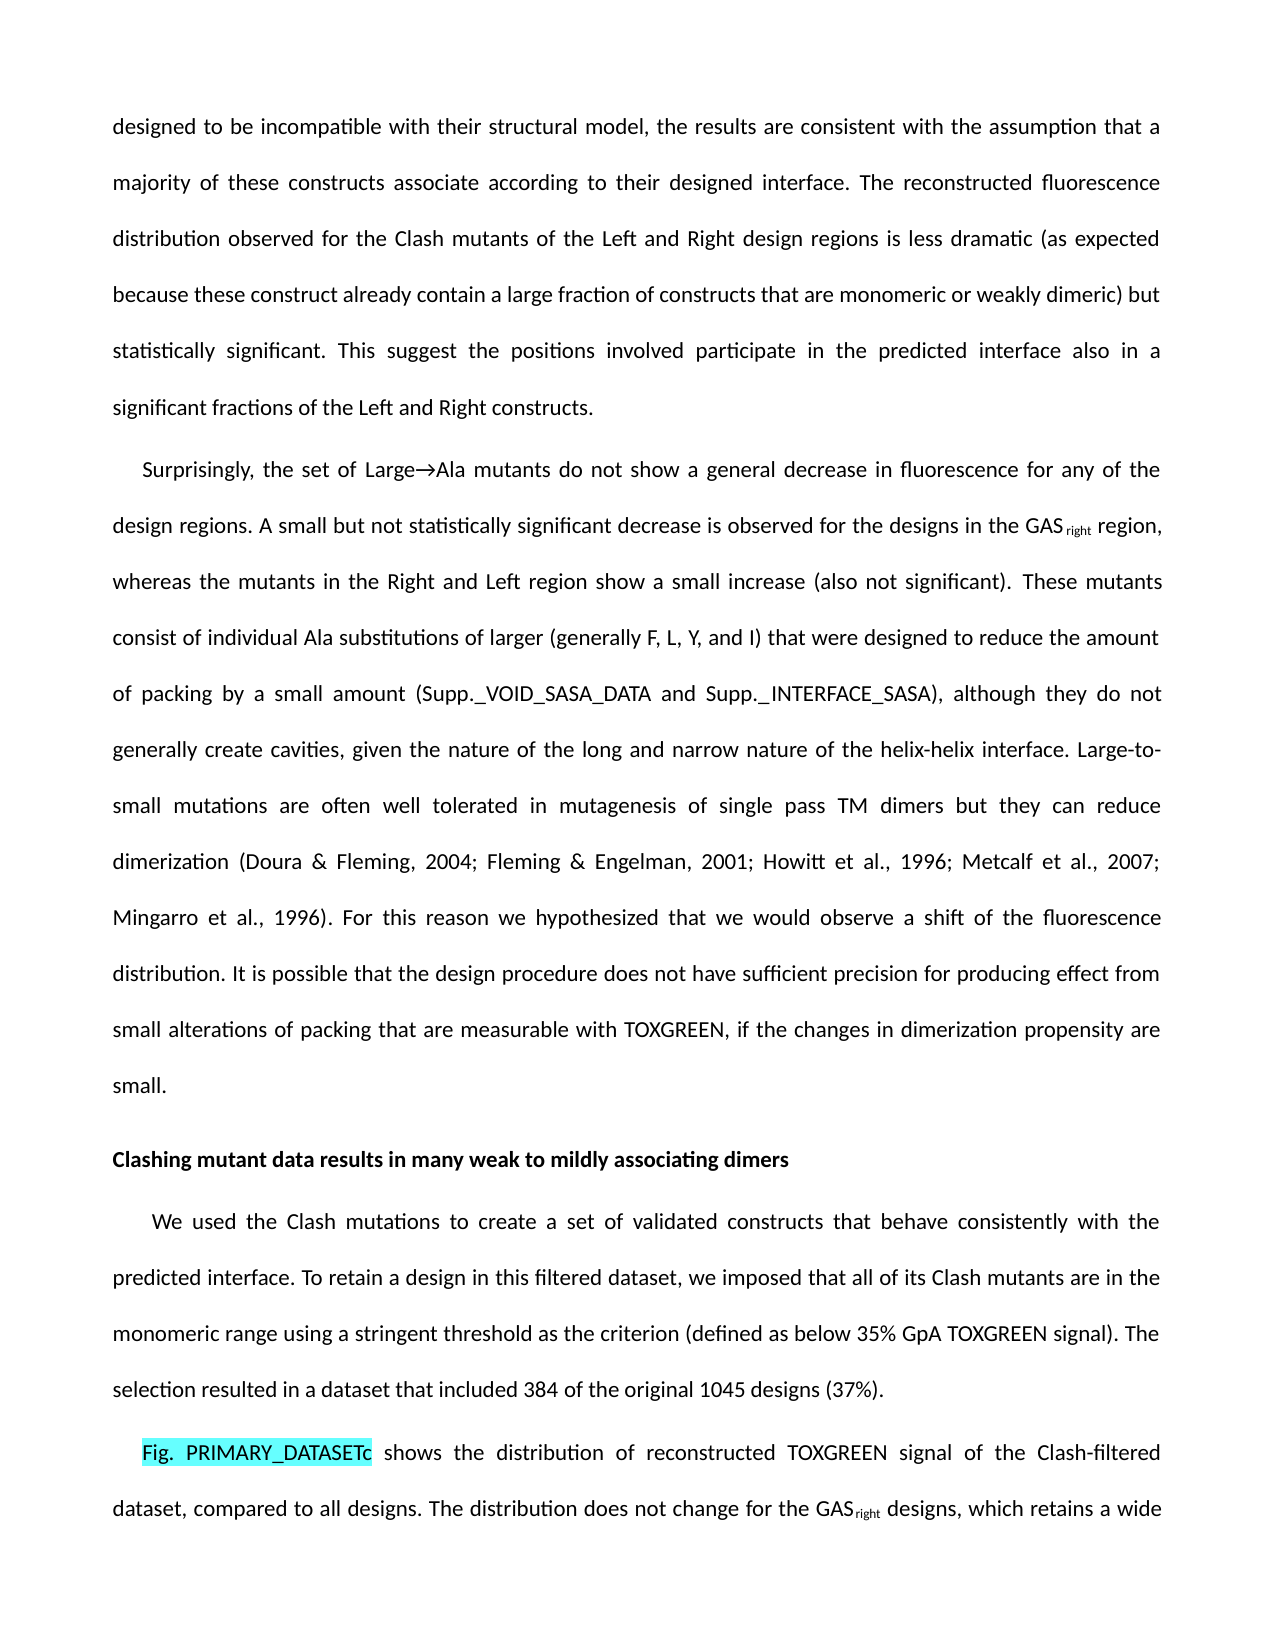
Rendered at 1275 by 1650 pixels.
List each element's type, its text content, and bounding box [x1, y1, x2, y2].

text We used the Clash mutations to create a set of validated constructs that behave consistently with the predicted interface. To retain a design in this filtered dataset, we imposed that all of its Clash mutants are in the monomeric range using a stringent threshold as the criterion (defined as below 35% GpA TOXGREEN signal). The selection resulted in a dataset that included 384 of the original 1045 designs (37%). [112, 1207, 1162, 1403]
text Fig. PRIMARY_DATASETc shows the distribution of reconstructed TOXGREEN signal of the Clash-filtered dataset, compared to all designs. The distribution does not change for the GASright designs, which retains a wide [112, 1438, 1162, 1522]
text Surprisingly, the set of Large→Ala mutants do not show a general decrease in fluorescence for any of the design regions. A small but not statistically significant decrease is observed for the designs in the GASright region, whereas the mutants in the Right and Left region show a small increase (also not significant). These mutants consist of individual Ala substitutions of larger (generally F, L, Y, and I) that were designed to reduce the amount of packing by a small amount (Supp._VOID_SASA_DATA and Supp._INTERFACE_SASA), although they do not generally create cavities, given the nature of the long and narrow nature of the helix-helix interface. Large-to-small mutations are often well tolerated in mutagenesis of single pass TM dimers but they can reduce dimerization (Doura & Fleming, 2004; Fleming & Engelman, 2001; Howitt et al., 1996; Metcalf et al., 2007; Mingarro et al., 1996). For this reason we hypothesized that we would observe a shift of the fluorescence distribution. It is possible that the design procedure does not have sufficient precision for producing effect from small alterations of packing that are measurable with TOXGREEN, if the changes in dimerization propensity are small. [112, 455, 1162, 1099]
text designed to be incompatible with their structural model, the results are consistent with the assumption that a majority of these constructs associate according to their designed interface. The reconstructed fluorescence distribution observed for the Clash mutants of the Left and Right design regions is less dramatic (as expected because these construct already contain a large fraction of constructs that are monomeric or weakly dimeric) but statistically significant. This suggest the positions involved participate in the predicted interface also in a significant fractions of the Left and Right constructs. [112, 112, 1162, 421]
subtitle Clashing mutant data results in many weak to mildly associating dimers [112, 1145, 1162, 1173]
